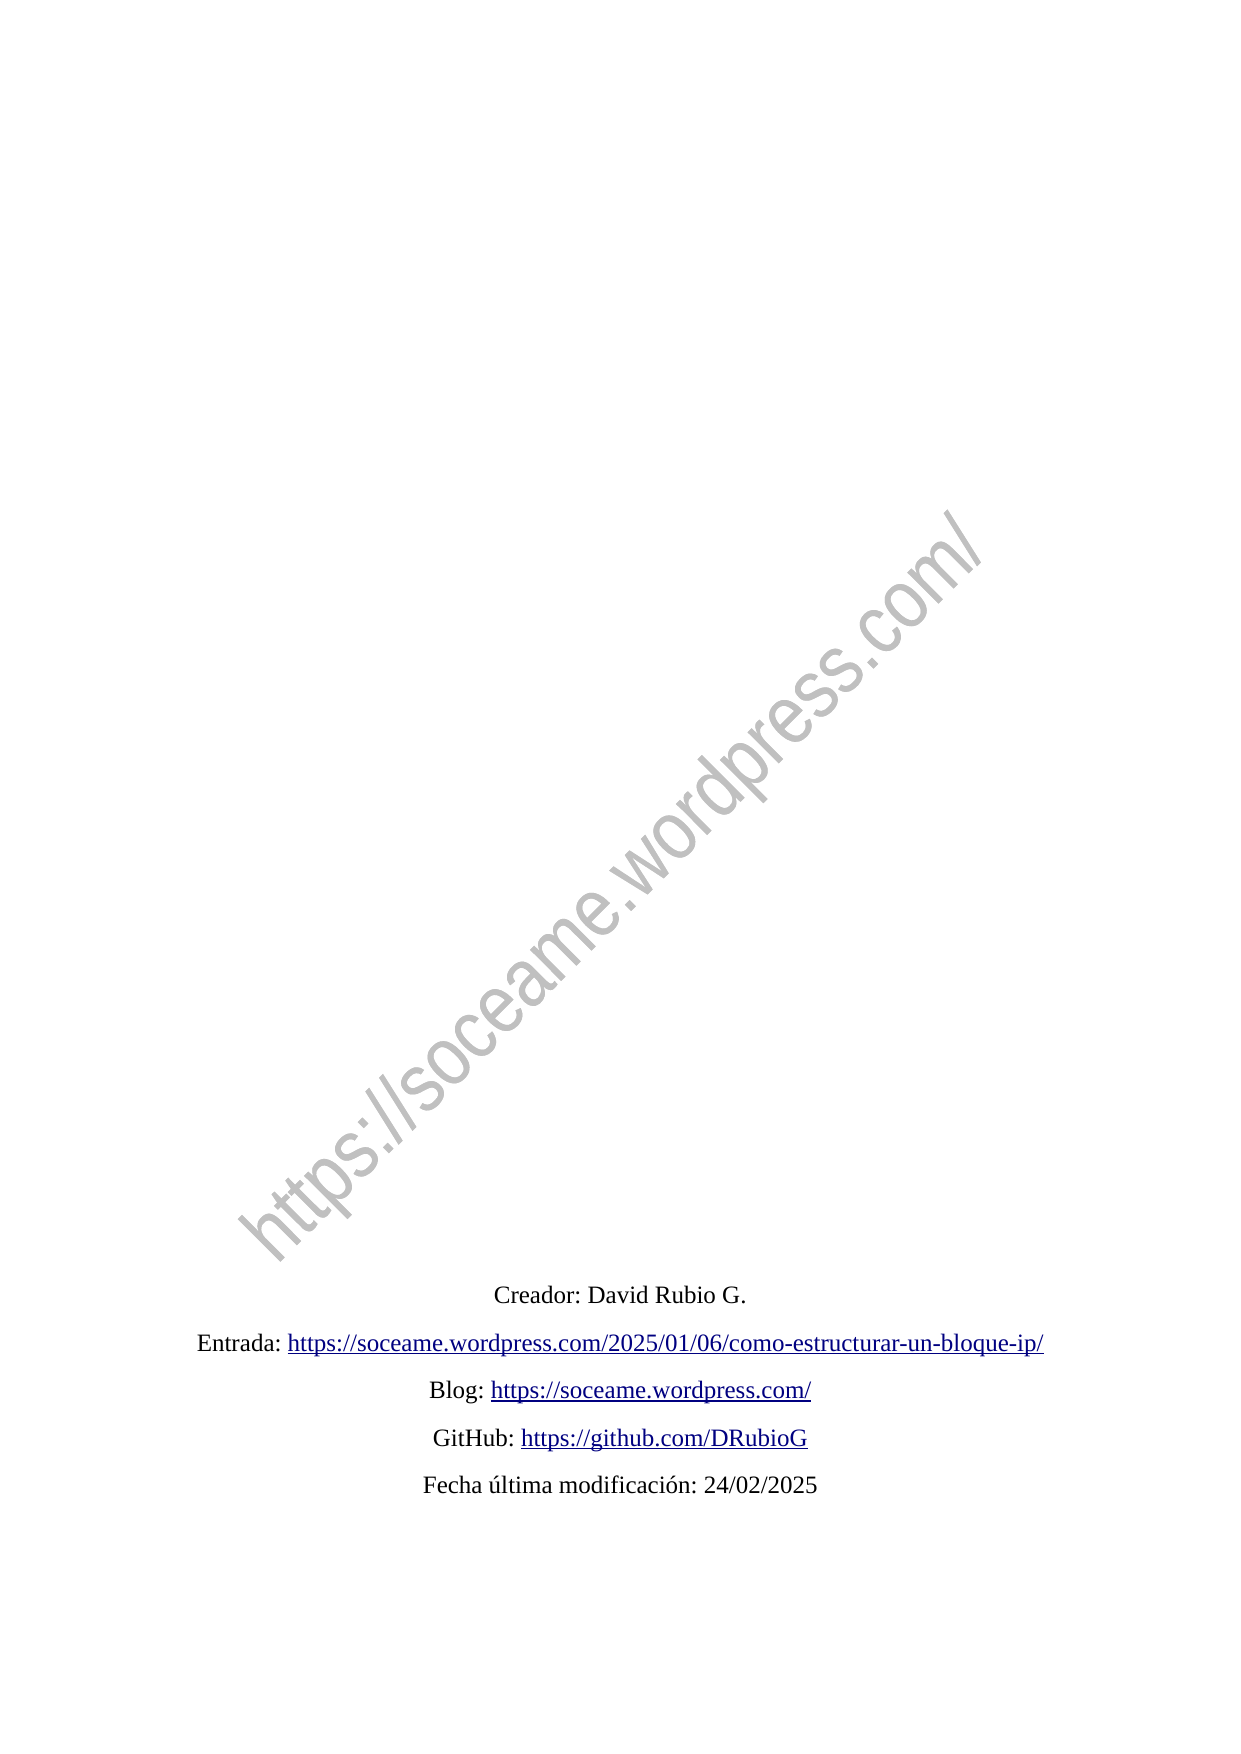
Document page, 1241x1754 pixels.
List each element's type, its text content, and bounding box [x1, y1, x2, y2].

text Blog: https://soceame.wordpress.com/ [118, 1375, 1122, 1404]
text Creador: David Rubio G. [118, 1280, 1122, 1309]
text Entrada: https://soceame.wordpress.com/2025/01/06/como-estructurar-un-bloque-ip/ [118, 1328, 1122, 1357]
text Fecha última modificación: 24/02/2025 [118, 1471, 1122, 1499]
text GitHub: https://github.com/DRubioG [118, 1423, 1122, 1452]
